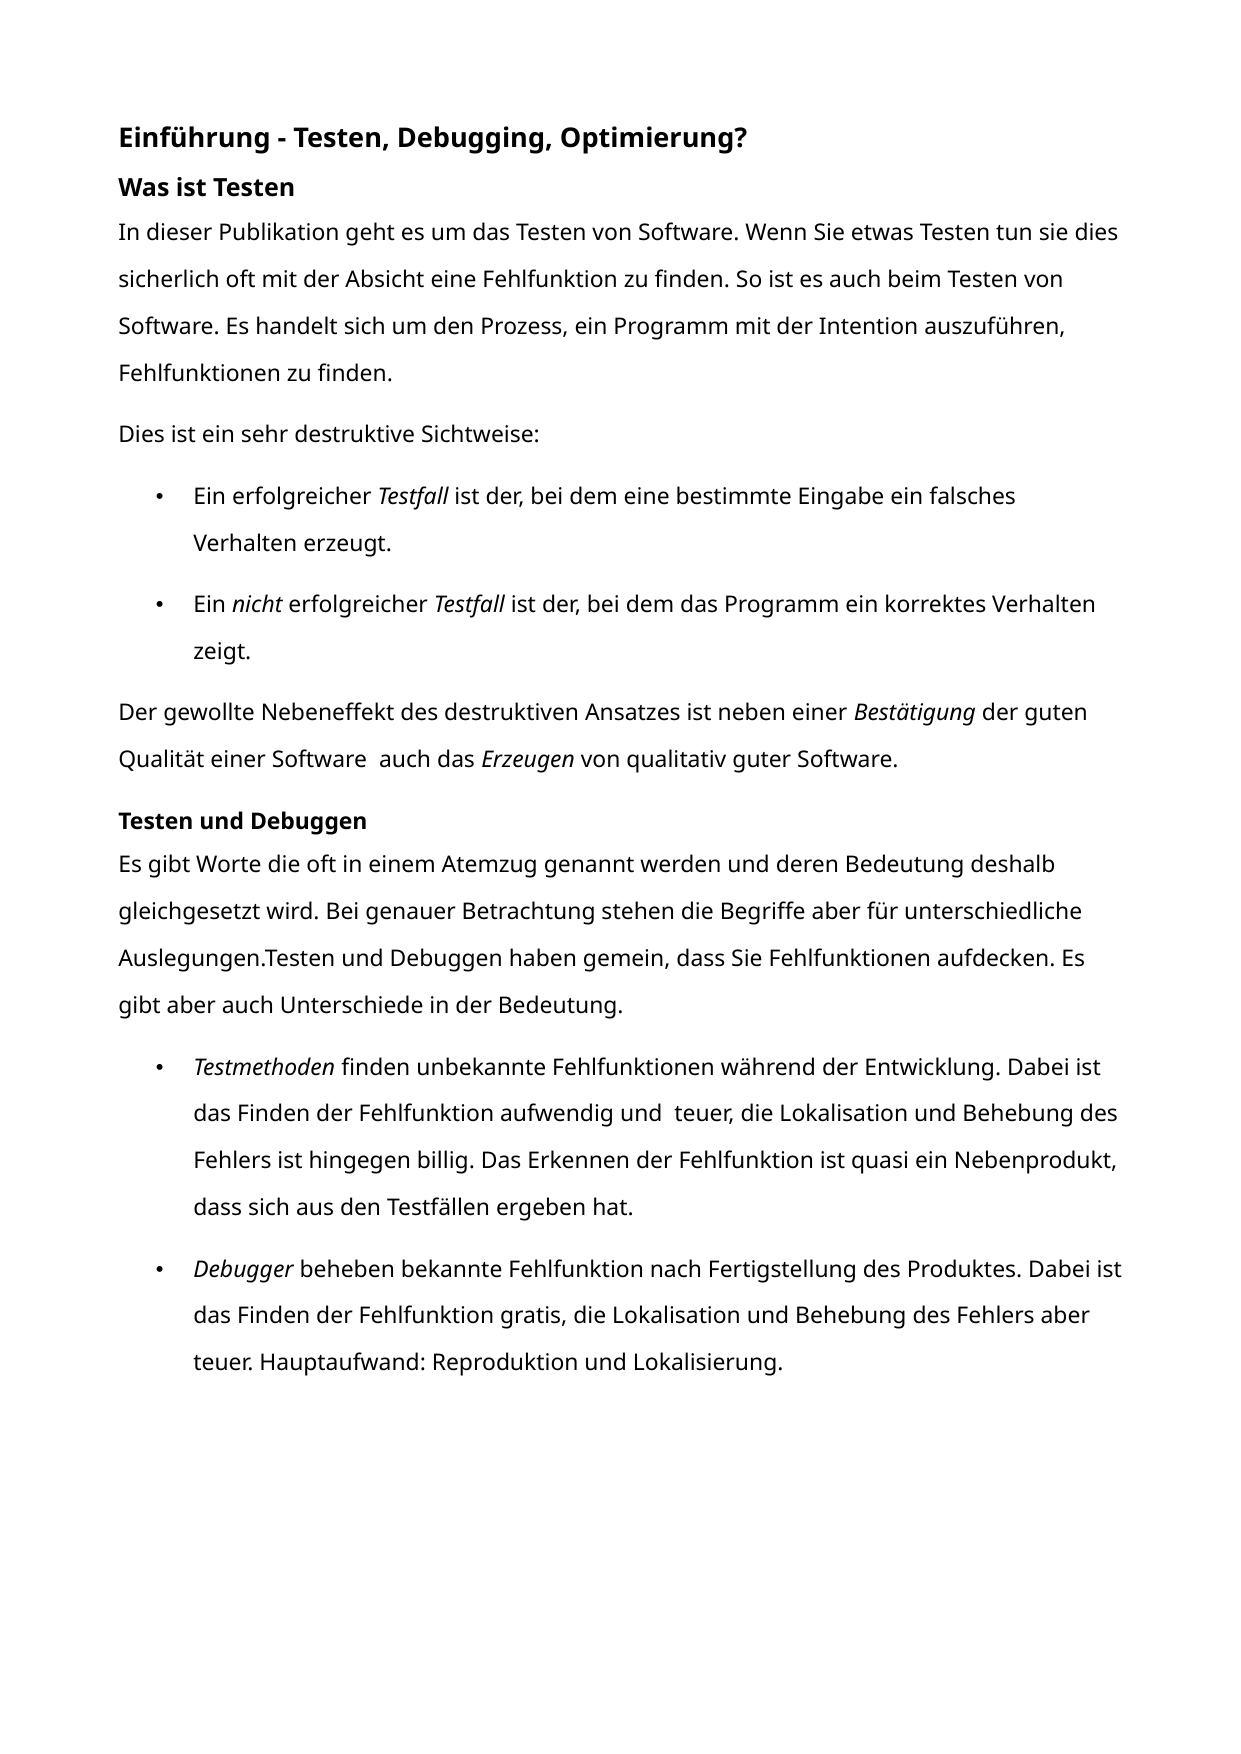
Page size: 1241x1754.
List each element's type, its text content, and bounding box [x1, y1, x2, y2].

list Ein erfolgreicher Testfall ist der, bei dem eine bestimmte Eingabe ein falsches Verhalten erzeugt. [156, 480, 1122, 558]
subtitle Testen und Debuggen [118, 805, 1122, 836]
list Ein nicht erfolgreicher Testfall ist der, bei dem das Programm ein korrektes Verhalten zeigt. [156, 588, 1122, 666]
list Testmethoden finden unbekannte Fehlfunktionen während der Entwicklung. Dabei ist das Finden der Fehlfunktion aufwendig und teuer, die Lokalisation und Behebung des Fehlers ist hingegen billig. Das Erkennen der Fehlfunktion ist quasi ein Nebenprodukt, dass sich aus den Testfällen ergeben hat. [156, 1051, 1122, 1222]
subtitle Einführung - Testen, Debugging, Optimierung? [118, 118, 1122, 155]
text In dieser Publikation geht es um das Testen von Software. Wenn Sie etwas Testen tun sie dies sicherlich oft mit der Absicht eine Fehlfunktion zu finden. So ist es auch beim Testen von Software. Es handelt sich um den Prozess, ein Programm mit der Intention auszuführen, Fehlfunktionen zu finden. [118, 216, 1122, 388]
text Dies ist ein sehr destruktive Sichtweise: [118, 418, 1122, 449]
text Der gewollte Nebeneffekt des destruktiven Ansatzes ist neben einer Bestätigung der guten Qualität einer Software auch das Erzeugen von qualitativ guter Software. [118, 696, 1122, 774]
text Es gibt Worte die oft in einem Atemzug genannt werden und deren Bedeutung deshalb gleichgesetzt wird. Bei genauer Betrachtung stehen die Begriffe aber für unterschiedliche Auslegungen.Testen und Debuggen haben gemein, dass Sie Fehlfunktionen aufdecken. Es gibt aber auch Unterschiede in der Bedeutung. [118, 848, 1122, 1020]
subtitle Was ist Testen [118, 169, 1122, 204]
list Debugger beheben bekannte Fehlfunktion nach Fertigstellung des Produktes. Dabei ist das Finden der Fehlfunktion gratis, die Lokalisation und Behebung des Fehlers aber teuer. Hauptaufwand: Reproduktion und Lokalisierung. [156, 1253, 1122, 1378]
